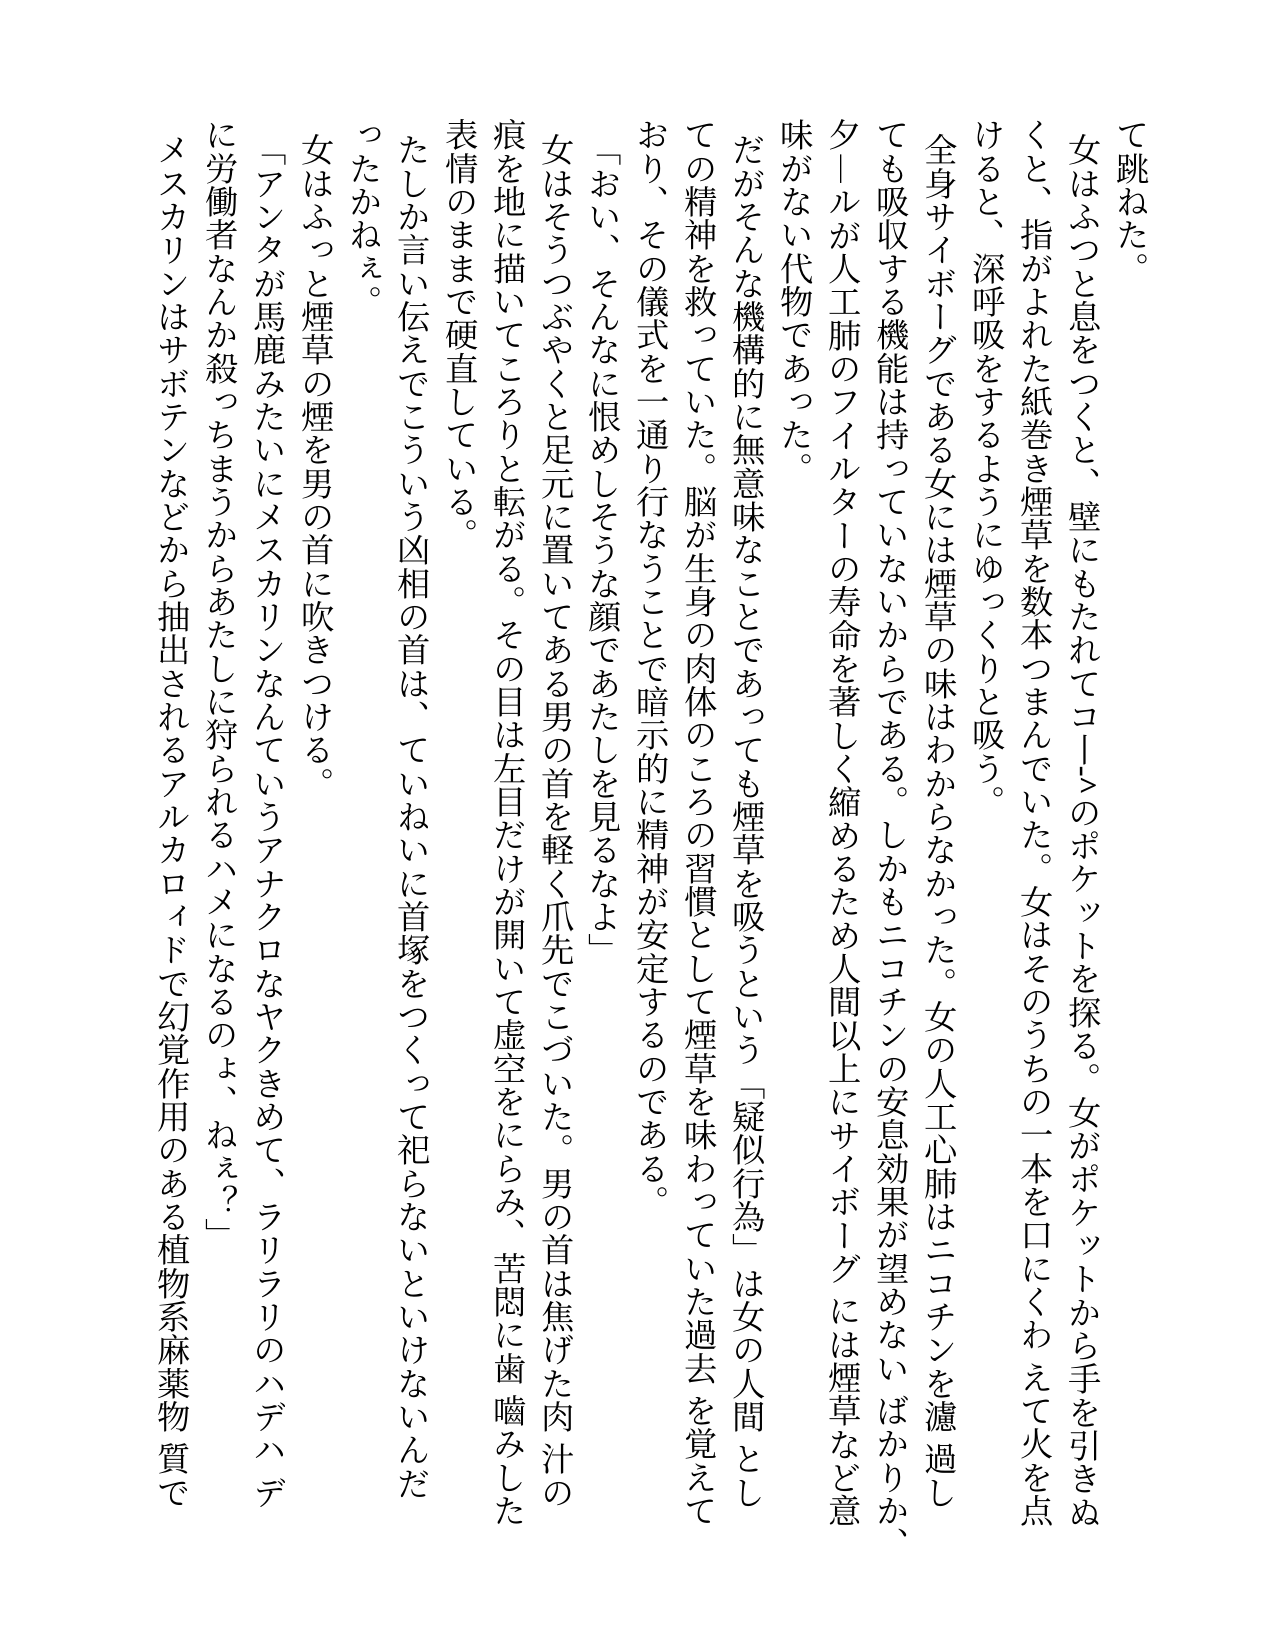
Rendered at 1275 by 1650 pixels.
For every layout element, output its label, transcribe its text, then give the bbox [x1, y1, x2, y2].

text 女はふっと煙草の煙を男の首に吹きつける。 [294, 118, 342, 1532]
text 女はふつと息をつくと、壁にもたれてコ丨-^のポケットを探る。女がポケットから手を引きぬくと、指がよれた紙巻き煙草を数本つまんでいた。女はそのうちの一本を口にくわ えて火を点けると、深呼吸をするようにゆっくりと吸う。 [965, 118, 1109, 1532]
text 「アンタが馬鹿みたいにメスカリンなんていうアナクロなヤクきめて、ラリラリのハデハ デに労働者なんか殺っちまうからあたしに狩られるハメになるのょ、ねぇ？」 [198, 118, 294, 1532]
text て跳ねた。 [1109, 118, 1157, 1532]
text だがそんな機構的に無意味なことであっても煙草を吸うという「疑似行為」は女の人間 としての精神を救っていた。脳が生身の肉体のころの習慣として煙草を味わっていた過去 を覚えており、その儀式を一通り行なうことで暗示的に精神が安定するのである。 [629, 118, 773, 1532]
text たしか言い伝えでこういう凶相の首は、ていねいに首塚をつくって祀らないといけないんだったかねぇ。 [342, 118, 438, 1532]
text 全身サイボーグである女には煙草の味はわからなかった。女の人工心肺はニコチンを濾 過しても吸収する機能は持っていないからである。しかもニコチンの安息効果が望めない ばかりか、夕—ルが人工肺のフイルターの寿命を著しく縮めるため人間以上にサイボーグ には煙草など意味がない代物であった。 [773, 118, 965, 1532]
text 「おい、そんなに恨めしそうな顔であたしを見るなよ」 [582, 118, 629, 1532]
text メスカリンはサボテンなどから抽出されるアルカロィドで幻覚作用のある植物系麻薬物 質である。科学薬品から作られるし30などの覚醒剤と違い、コカィンやメスカリンは質 を問わなければ栽培した作物から簡単に大量精製することができた。 [150, 118, 198, 1532]
text 女はそうつぶやくと足元に置いてある男の首を軽く爪先でこづいた。男の首は焦げた肉 汁の痕を地に描いてころりと転がる。その目は左目だけが開いて虚空をにらみ、苦悶に歯 嚙みした表情のままで硬直している。 [438, 118, 582, 1532]
